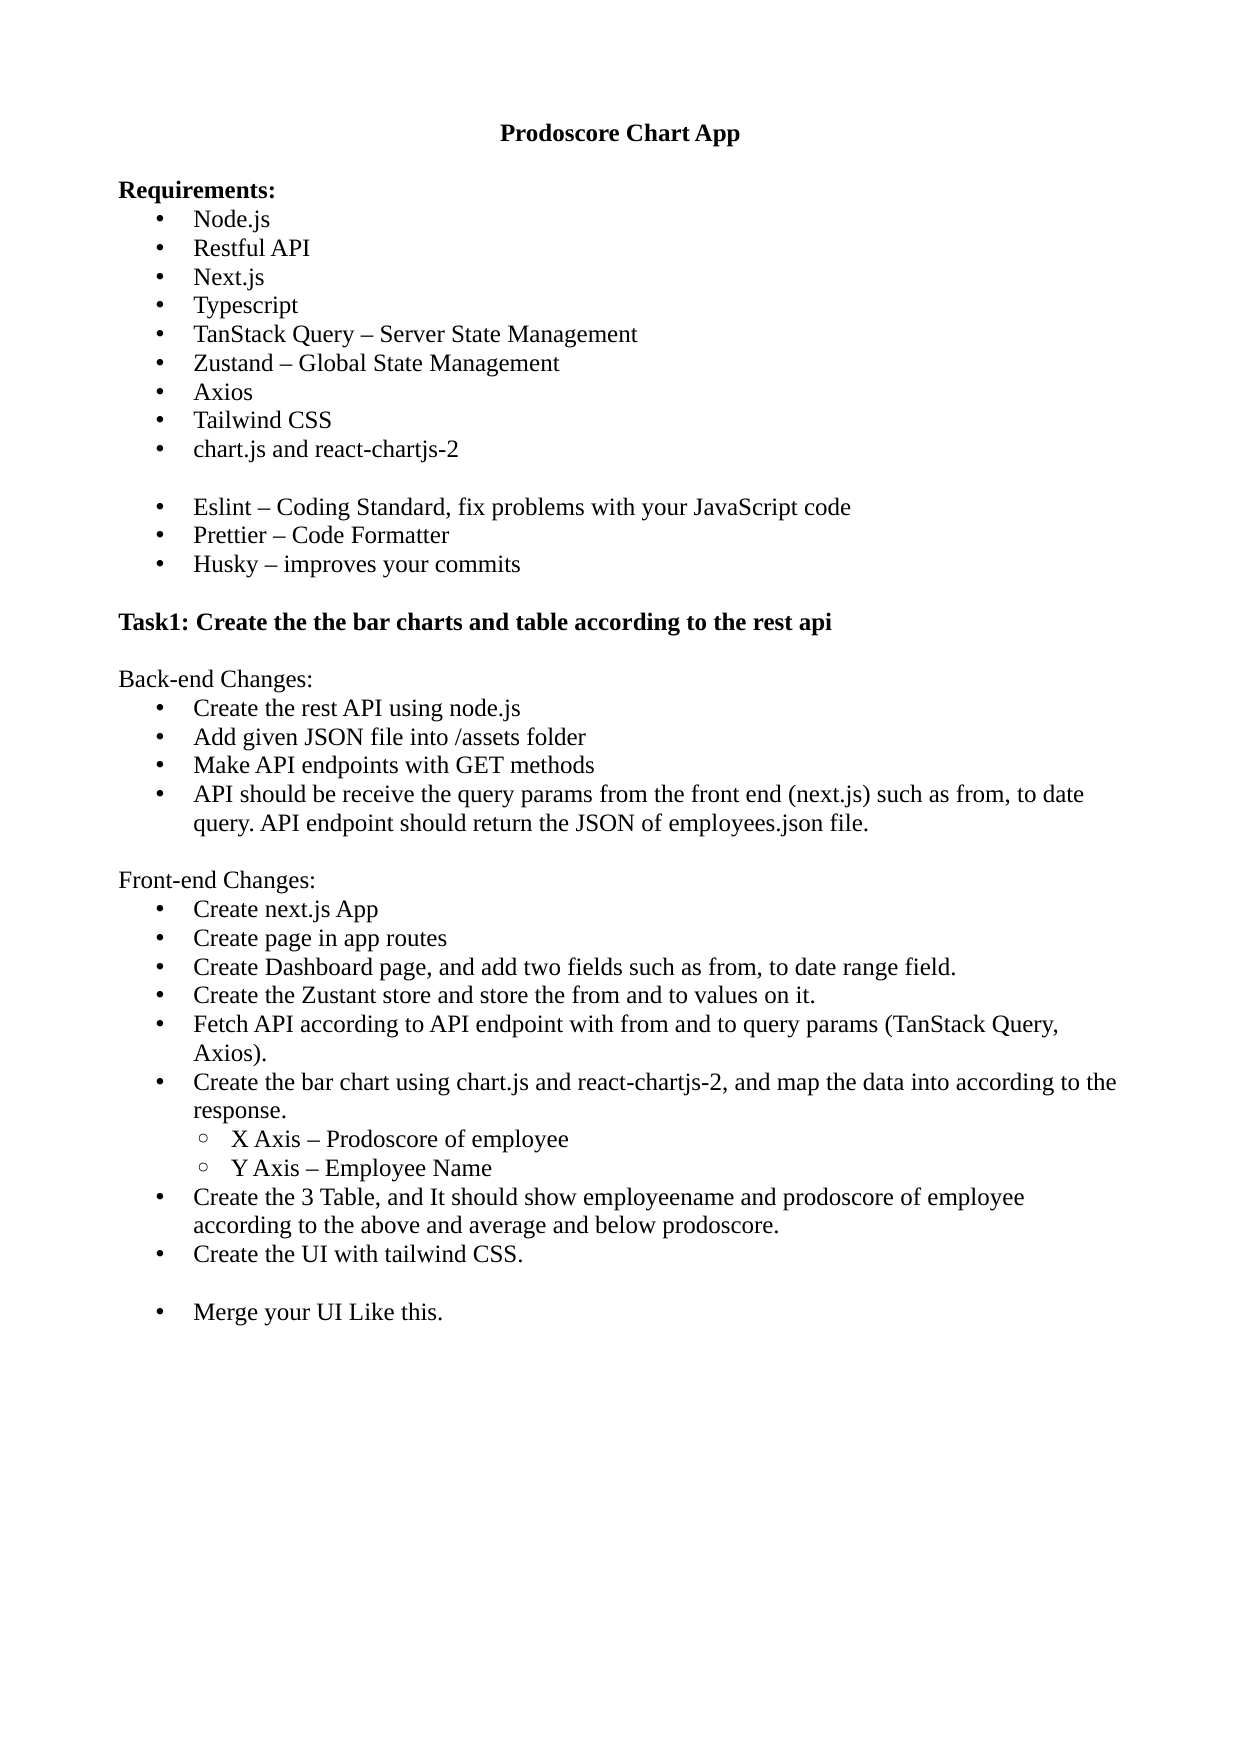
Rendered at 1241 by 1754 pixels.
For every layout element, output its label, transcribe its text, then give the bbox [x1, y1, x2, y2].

list TanStack Query – Server State Management [156, 319, 1122, 348]
list Add given JSON file into /assets folder [156, 722, 1122, 751]
list Eslint – Coding Standard, fix problems with your JavaScript code [156, 492, 1122, 521]
list Typescript [156, 291, 1122, 319]
list Node.js [156, 204, 1122, 233]
list Husky – improves your commits [156, 549, 1122, 578]
text Task1: Create the the bar charts and table according to the rest api [118, 607, 1122, 636]
list Axios [156, 377, 1122, 406]
list Create Dashboard page, and add two fields such as from, to date range field. [156, 952, 1122, 981]
list X Axis – Prodoscore of employee [193, 1124, 1122, 1153]
list API should be receive the query params from the front end (next.js) such as from, to date query. API endpoint should return the JSON of employees.json file. [156, 779, 1122, 837]
text Prodoscore Chart App [118, 118, 1122, 147]
list Create the 3 Table, and It should show employeename and prodoscore of employee according to the above and average and below prodoscore. [156, 1182, 1122, 1239]
list Next.js [156, 262, 1122, 291]
list Create the Zustant store and store the from and to values on it. [156, 981, 1122, 1009]
list Zustand – Global State Management [156, 348, 1122, 377]
list Y Axis – Employee Name [193, 1153, 1122, 1182]
list Merge your UI Like this. [156, 1297, 1122, 1326]
list Fetch API according to API endpoint with from and to query params (TanStack Query, Axios). [156, 1009, 1122, 1067]
list Create the rest API using node.js [156, 693, 1122, 722]
list Restful API [156, 233, 1122, 262]
list Create the UI with tailwind CSS. [156, 1239, 1122, 1268]
list Make API endpoints with GET methods [156, 751, 1122, 779]
list Create next.js App [156, 894, 1122, 923]
list Create page in app routes [156, 923, 1122, 952]
list Prettier – Code Formatter [156, 521, 1122, 549]
text Requirements: [118, 176, 1122, 204]
text Front-end Changes: [118, 866, 1122, 894]
list Create the bar chart using chart.js and react-chartjs-2, and map the data into according to the response. [156, 1067, 1122, 1124]
list chart.js and react-chartjs-2 [156, 434, 1122, 463]
list Tailwind CSS [156, 406, 1122, 434]
text Back-end Changes: [118, 664, 1122, 693]
